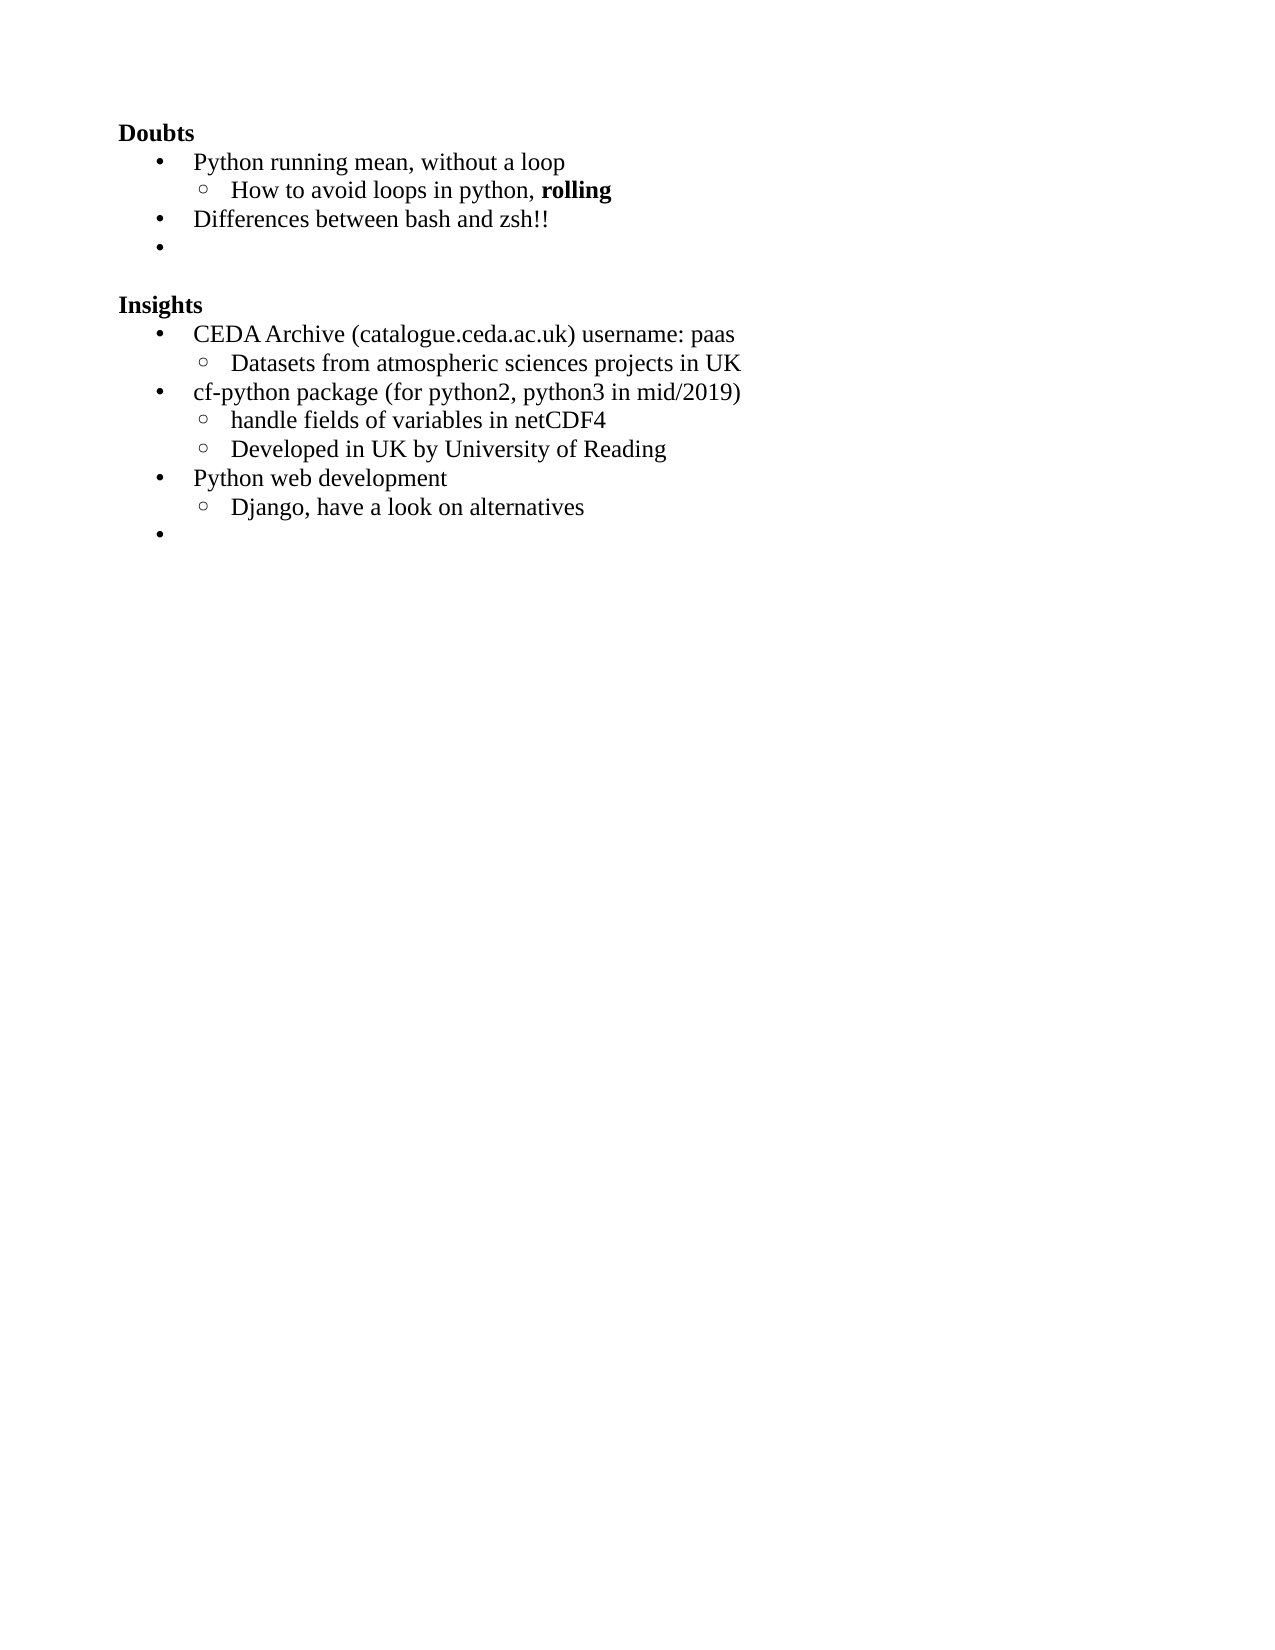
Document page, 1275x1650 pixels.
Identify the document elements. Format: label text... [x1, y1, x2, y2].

list How to avoid loops in python, rolling [193, 176, 1157, 204]
list CEDA Archive (catalogue.ceda.ac.uk) username: paas [156, 319, 1157, 348]
list Python running mean, without a loop [156, 147, 1157, 176]
list Django, have a look on alternatives [193, 492, 1157, 521]
list cf-python package (for python2, python3 in mid/2019) [156, 377, 1157, 406]
list Python web development [156, 463, 1157, 492]
list handle fields of variables in netCDF4 [193, 406, 1157, 434]
list Datasets from atmospheric sciences projects in UK [193, 348, 1157, 377]
list Developed in UK by University of Reading [193, 434, 1157, 463]
text Insights [118, 291, 1157, 319]
text Doubts [118, 118, 1157, 147]
list Differences between bash and zsh!! [156, 204, 1157, 233]
